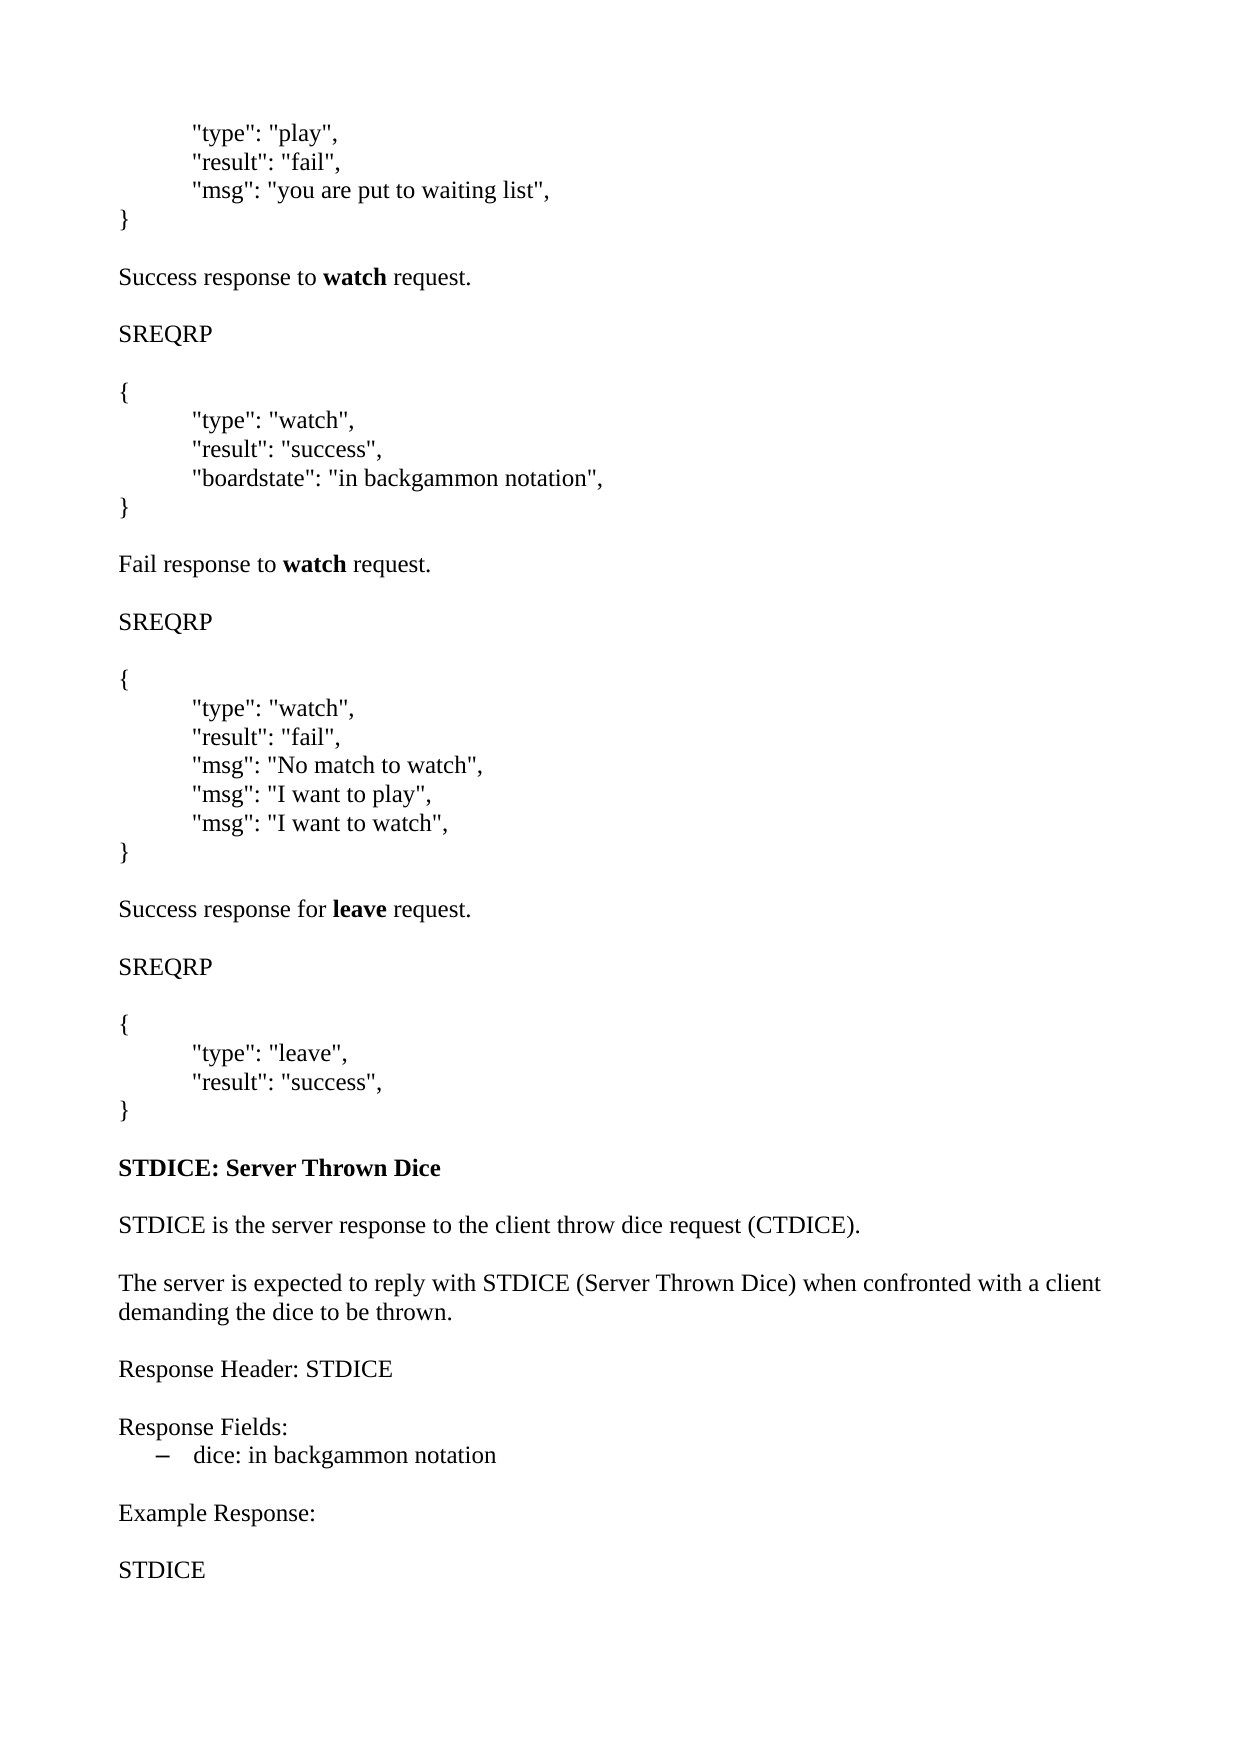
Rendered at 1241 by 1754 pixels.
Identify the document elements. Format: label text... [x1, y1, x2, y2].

text "msg": "No match to watch", [118, 751, 1122, 779]
list dice: in backgammon notation [156, 1441, 1122, 1469]
text STDICE: Server Thrown Dice [118, 1153, 1122, 1182]
text SREQRP [118, 607, 1122, 636]
text "boardstate": "in backgammon notation", [118, 463, 1122, 492]
text "result": "fail", [118, 722, 1122, 751]
text } [118, 1096, 1122, 1124]
text "result": "success", [118, 434, 1122, 463]
text { [118, 377, 1122, 406]
text Success response for leave request. [118, 894, 1122, 923]
text The server is expected to reply with STDICE (Server Thrown Dice) when confronted with a client demanding the dice to be thrown. [118, 1268, 1122, 1326]
text "type": "watch", [118, 693, 1122, 722]
text Example Response: [118, 1498, 1122, 1527]
text STDICE is the server response to the client throw dice request (CTDICE). [118, 1211, 1122, 1239]
text "result": "success", [118, 1067, 1122, 1096]
text Success response to watch request. [118, 262, 1122, 291]
text { [118, 1009, 1122, 1038]
text "msg": "I want to play", [118, 779, 1122, 808]
text "type": "play", [118, 118, 1122, 147]
text Response Header: STDICE [118, 1354, 1122, 1383]
text } [118, 837, 1122, 866]
text "msg": "you are put to waiting list", [118, 176, 1122, 204]
text "result": "fail", [118, 147, 1122, 176]
text Fail response to watch request. [118, 549, 1122, 578]
text SREQRP [118, 952, 1122, 981]
text STDICE [118, 1556, 1122, 1584]
text } [118, 492, 1122, 521]
text "type": "watch", [118, 406, 1122, 434]
text Response Fields: [118, 1412, 1122, 1441]
text } [118, 204, 1122, 233]
text SREQRP [118, 319, 1122, 348]
text { [118, 664, 1122, 693]
text "msg": "I want to watch", [118, 808, 1122, 837]
text "type": "leave", [118, 1038, 1122, 1067]
